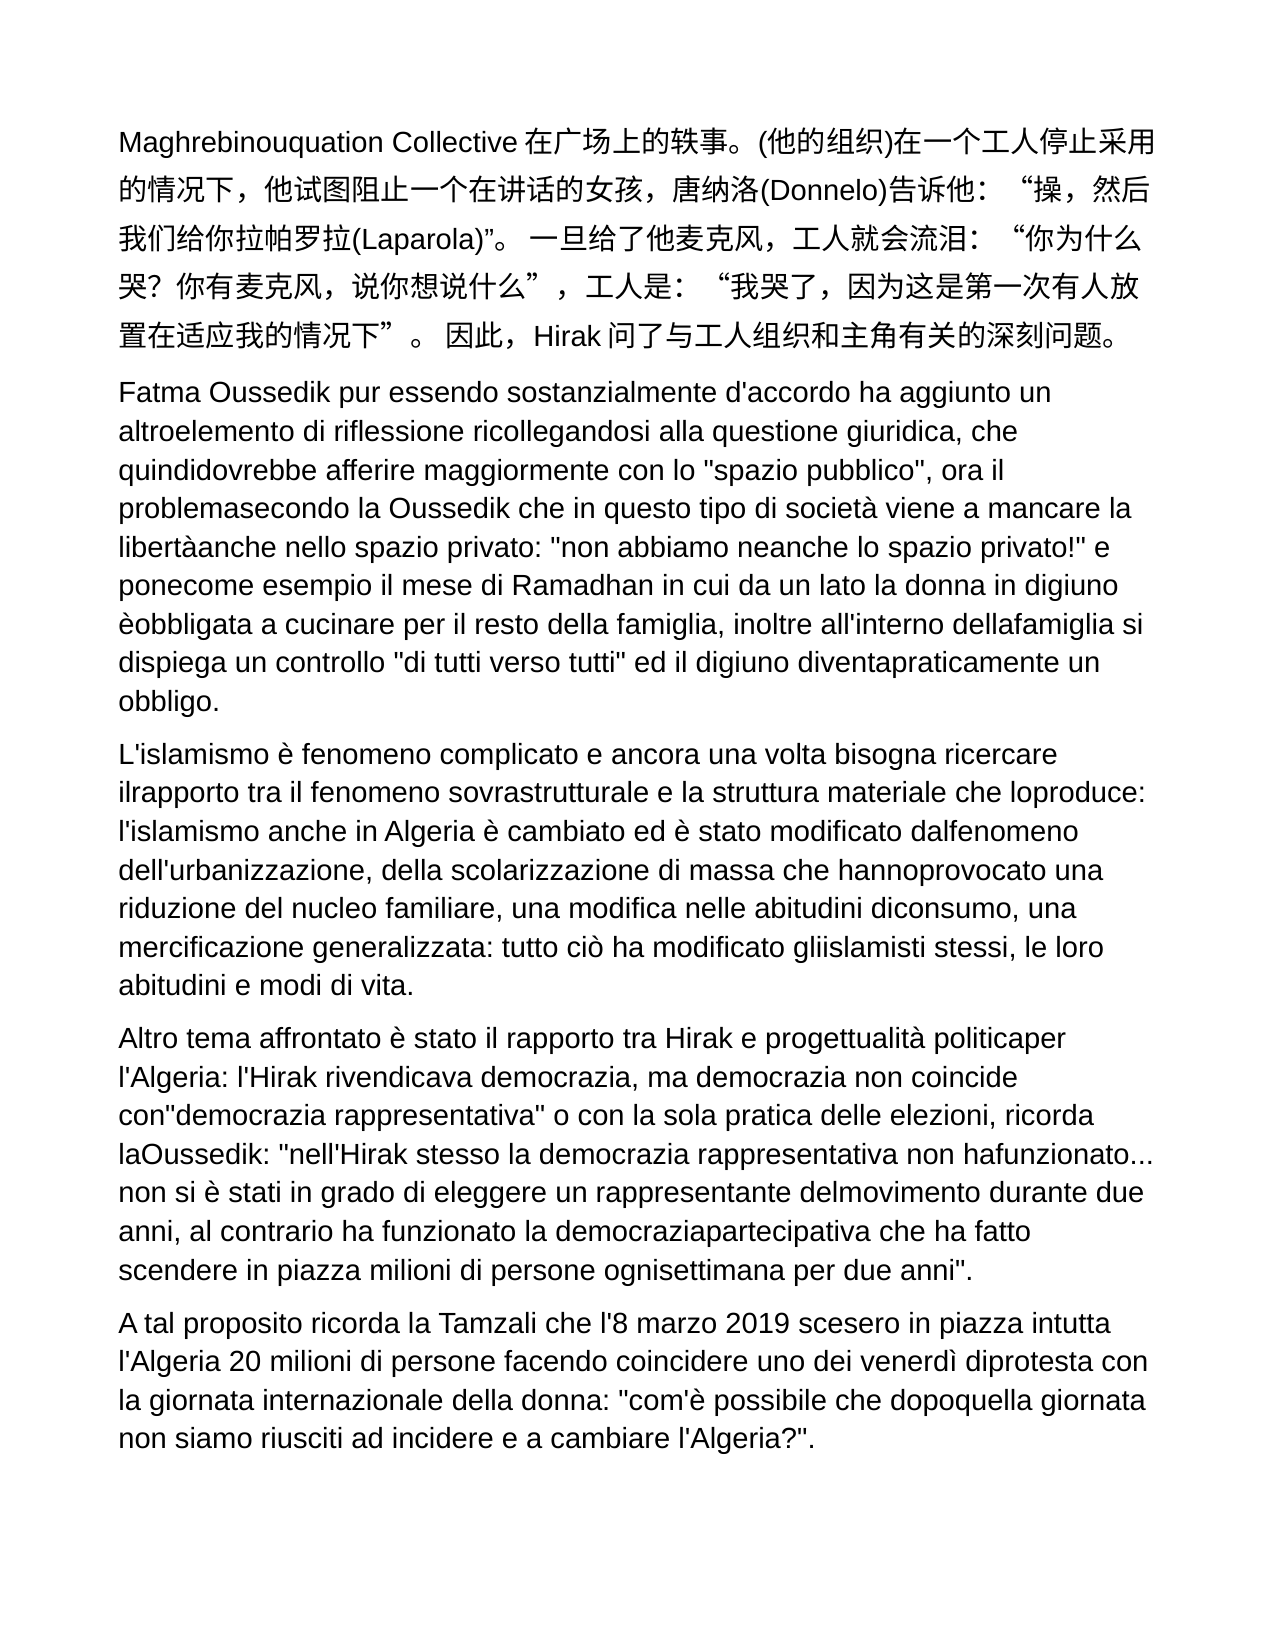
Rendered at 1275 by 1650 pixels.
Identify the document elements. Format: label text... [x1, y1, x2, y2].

text 因此，瓦瑟拉·塔姆扎利(Wassyla Tamzali)在指定的是，在海里克兰(Hirakeran)中，他们首先介绍了所有年轻人，这似乎是一种破坏性的力量，似乎是在社会和政治舞台上重新占领的，其次是通过paraistical联盟的工人被认为是无产阶级的好处是受伊斯兰主义的影响(这是女权主义成分也与/比较的矛盾)第三是女权主义的存在。 根据塔姆扎利(Tamzali)的说法，后者并未将其激进性转化为激进的平等，即使它与第二个司令一起进入了辩证法，工人也会造成未公开的结果：Maghrebinouquation Collective在广场上的轶事。(他的组织)在一个工人停止采用的情况下，他试图阻止一个在讲话的女孩，唐纳洛(Donnelo)告诉他：“操，然后我们给你拉帕罗拉(Laparola)”。 一旦给了他麦克风，工人就会流泪：“你为什么哭？你有麦克风，说你想说什么”，工人是：“我哭了，因为这是第一次有人放置在适应我的情况下”。 因此，Hirak问了与工人组织和主角有关的深刻问题。 [118, 118, 1157, 354]
text Altro tema affrontato è stato il rapporto tra Hirak e progettualità politicaper l'Algeria: l'Hirak rivendicava democrazia, ma democrazia non coincide con"democrazia rappresentativa" o con la sola pratica delle elezioni, ricorda laOussedik: "nell'Hirak stesso la democrazia rappresentativa non hafunzionato... non si è stati in grado di eleggere un rappresentante delmovimento durante due anni, al contrario ha funzionato la democraziapartecipativa che ha fatto scendere in piazza milioni di persone ognisettimana per due anni". [118, 1021, 1157, 1286]
text A tal proposito ricorda la Tamzali che l'8 marzo 2019 scesero in piazza intutta l'Algeria 20 milioni di persone facendo coincidere uno dei venerdì diprotesta con la giornata internazionale della donna: "com'è possibile che dopoquella giornata non siamo riusciti ad incidere e a cambiare l'Algeria?". [118, 1306, 1157, 1455]
text L'islamismo è fenomeno complicato e ancora una volta bisogna ricercare ilrapporto tra il fenomeno sovrastrutturale e la struttura materiale che loproduce: l'islamismo anche in Algeria è cambiato ed è stato modificato dalfenomeno dell'urbanizzazione, della scolarizzazione di massa che hannoprovocato una riduzione del nucleo familiare, una modifica nelle abitudini diconsumo, una mercificazione generalizzata: tutto ciò ha modificato gliislamisti stessi, le loro abitudini e modi di vita. [118, 737, 1157, 1002]
text Fatma Oussedik pur essendo sostanzialmente d'accordo ha aggiunto un altroelemento di riflessione ricollegandosi alla questione giuridica, che quindidovrebbe afferire maggiormente con lo "spazio pubblico", ora il problemasecondo la Oussedik che in questo tipo di società viene a mancare la libertàanche nello spazio privato: "non abbiamo neanche lo spazio privato!" e ponecome esempio il mese di Ramadhan in cui da un lato la donna in digiuno èobbligata a cucinare per il resto della famiglia, inoltre all'interno dellafamiglia si dispiega un controllo "di tutti verso tutti" ed il digiuno diventapraticamente un obbligo. [118, 375, 1157, 717]
